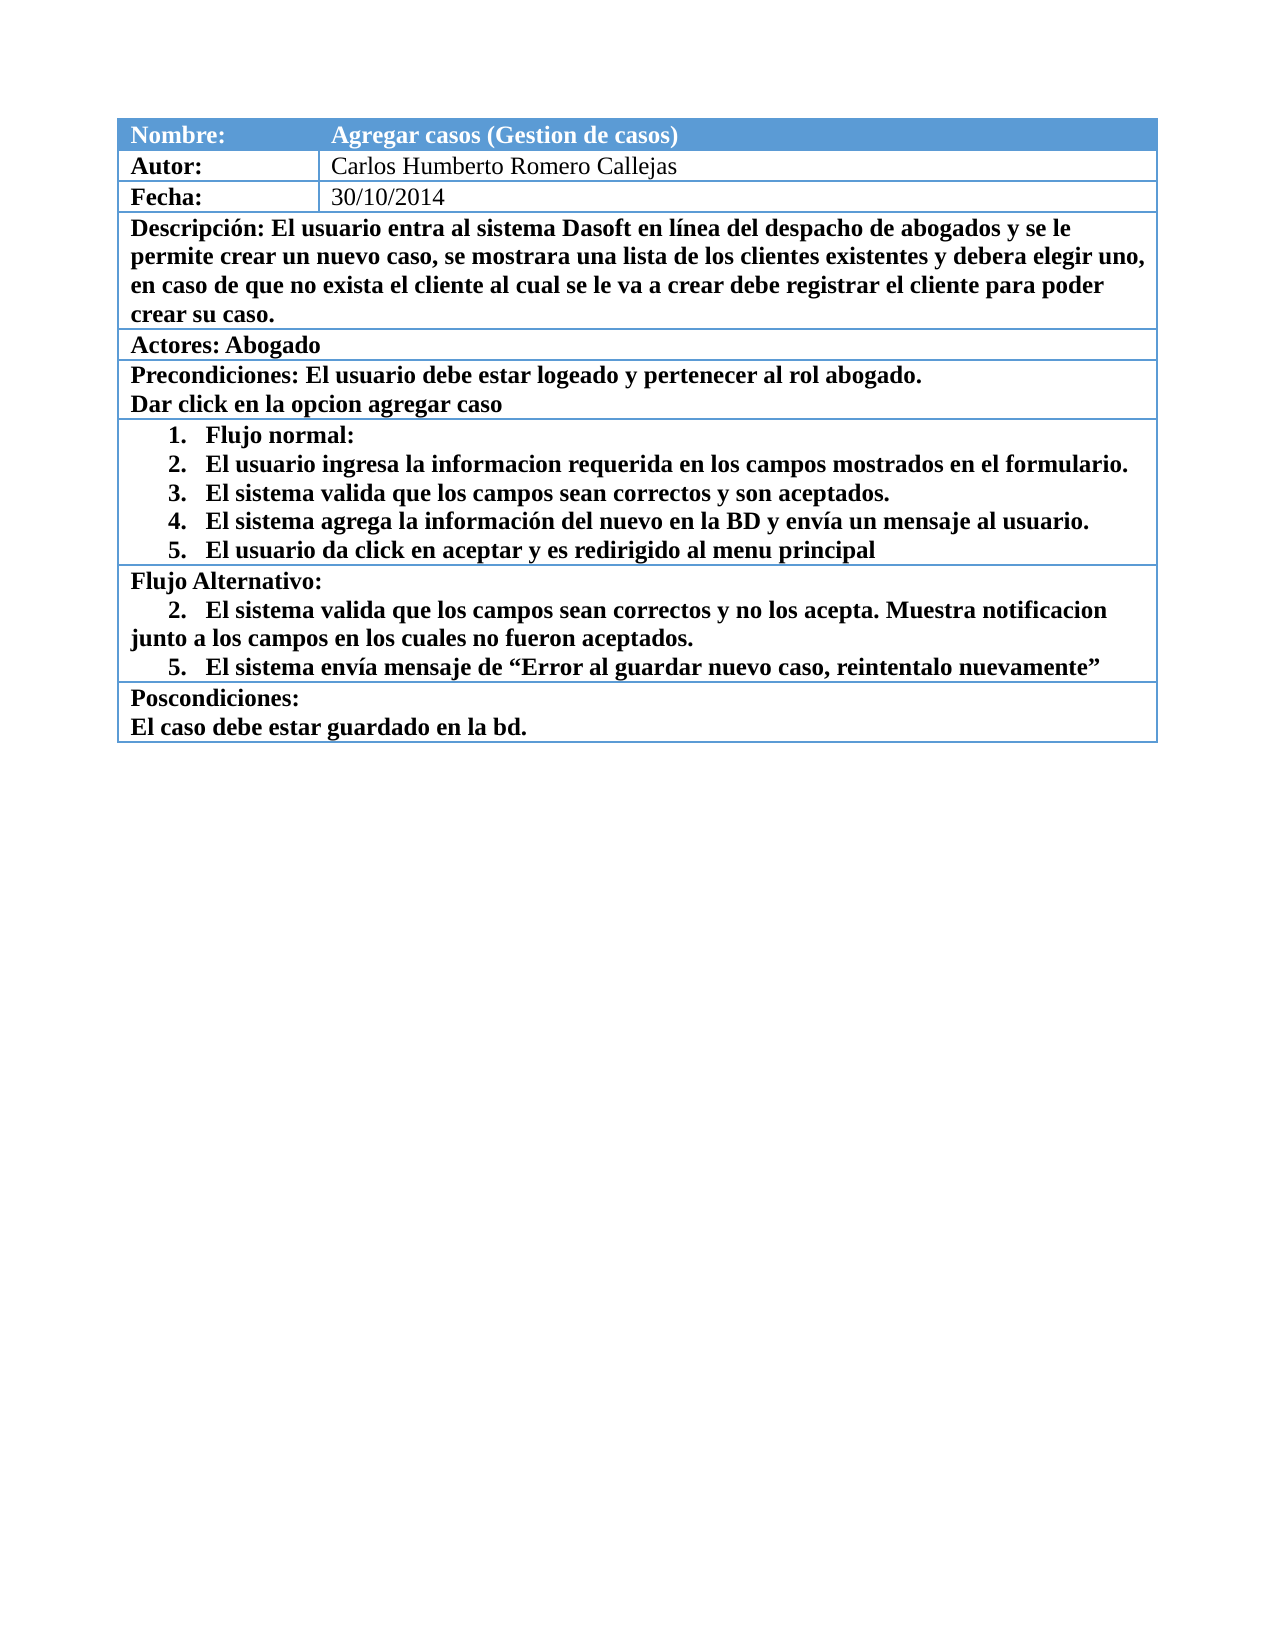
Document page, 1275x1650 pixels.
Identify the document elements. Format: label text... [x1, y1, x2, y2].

table_cell Actores: Abogado [119, 330, 1156, 358]
table_cell Poscondiciones: El caso debe estar guardado en la bd. [119, 683, 1156, 741]
table_cell Flujo Alternativo: 2. El sistema valida que los campos sean correctos y no los acepta. Muestra notificacion junto a los campos en los cuales no fueron aceptados. 5. El sistema envía mensaje de “Error al guardar nuevo caso, reintentalo nuevamente” [119, 566, 1156, 681]
table_header Nombre: [119, 120, 318, 149]
table_cell Descripción: El usuario entra al sistema Dasoft en línea del despacho de abogados y se le permite crear un nuevo caso, se mostrara una lista de los clientes existentes y debera elegir uno, en caso de que no exista el cliente al cual se le va a crear debe registrar el cliente para poder crear su caso. [119, 213, 1156, 328]
table_cell Autor: [119, 151, 318, 180]
table_cell Precondiciones: El usuario debe estar logeado y pertenecer al rol abogado. Dar click en la opcion agregar caso [119, 361, 1156, 418]
table_header Agregar casos (Gestion de casos) [320, 120, 1156, 149]
table_cell Fecha: [119, 182, 318, 211]
table_cell Flujo normal: El usuario ingresa la informacion requerida en los campos mostrados en el formulario. El sistema valida que los campos sean correctos y son aceptados. El sistema agrega la información del nuevo en la BD y envía un mensaje al usuario. El usuario da click en aceptar y es redirigido al menu principal [119, 420, 1156, 564]
table_cell Carlos Humberto Romero Callejas [320, 151, 1156, 180]
table_cell 30/10/2014 [320, 182, 1156, 211]
